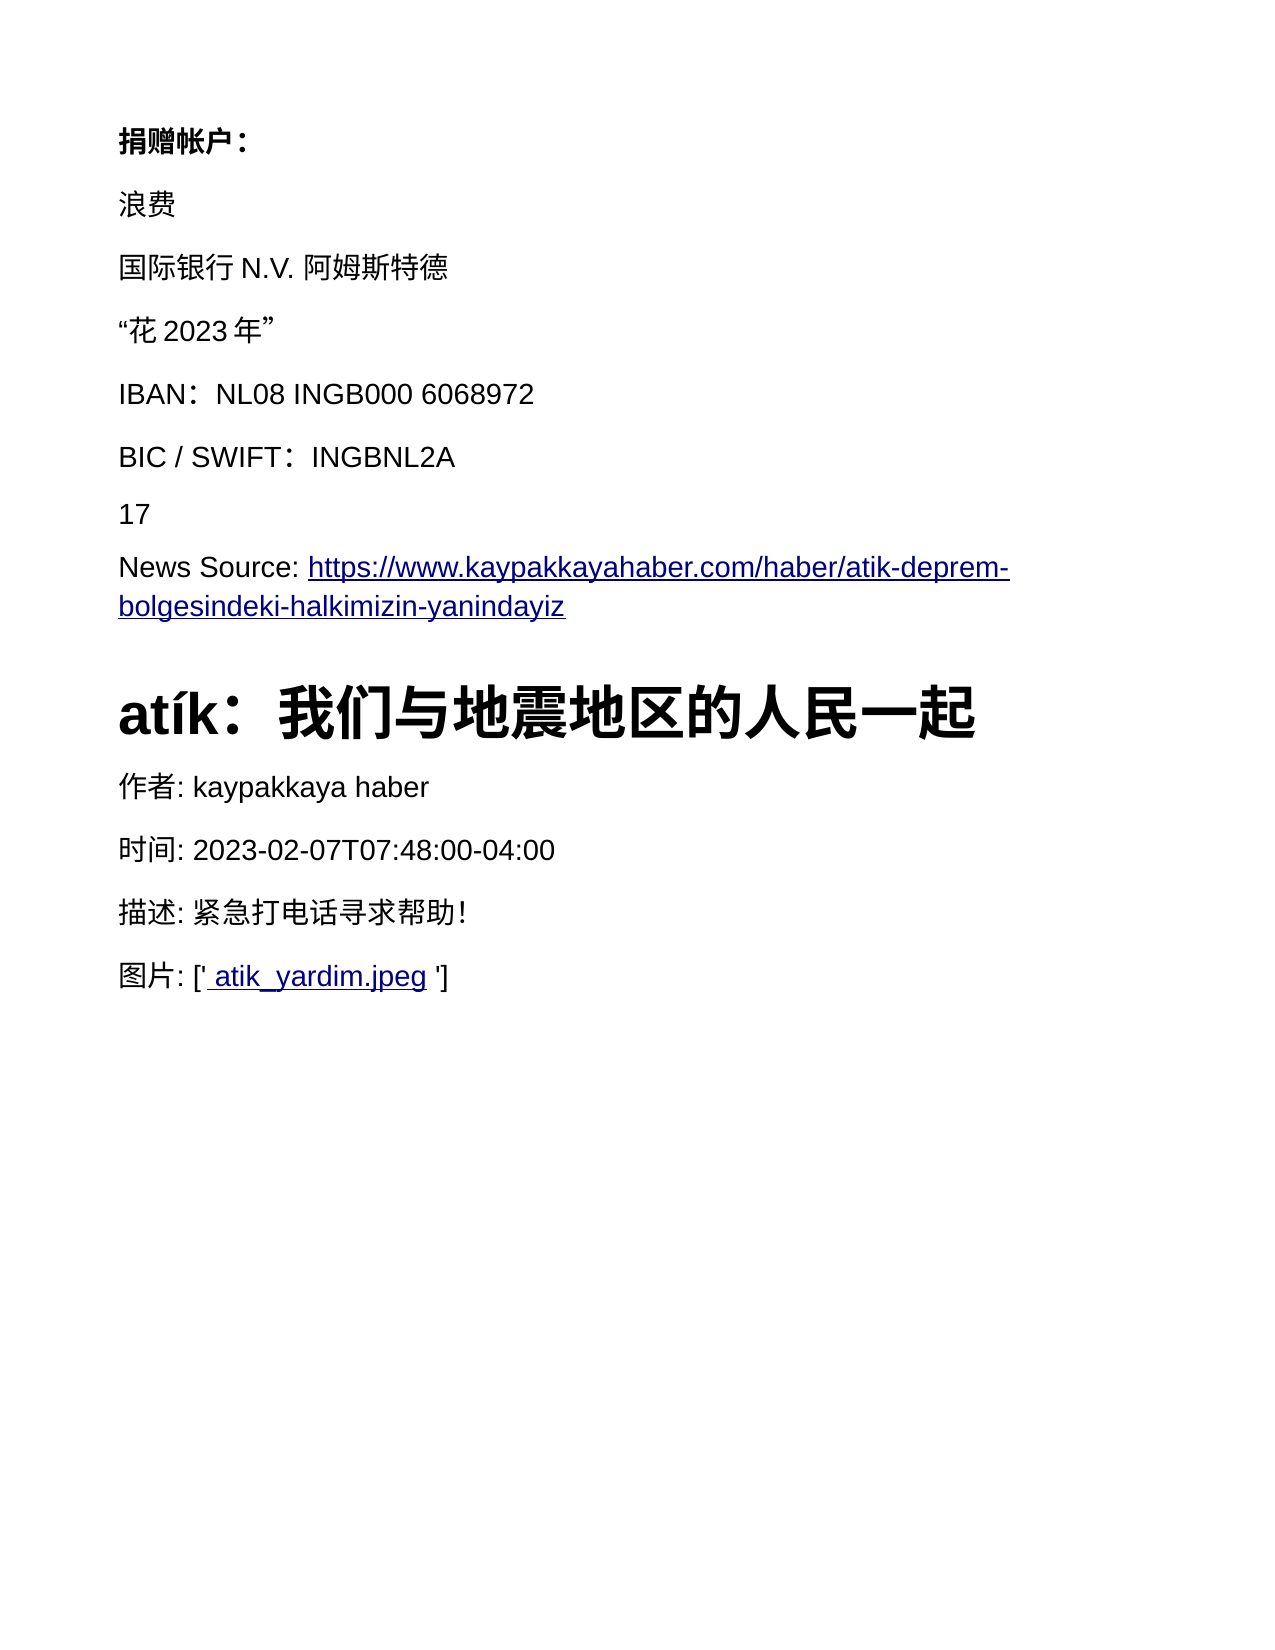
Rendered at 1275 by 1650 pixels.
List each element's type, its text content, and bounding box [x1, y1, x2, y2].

text 捐赠帐户： [118, 118, 1157, 160]
text IBAN：NL08 INGB000 6068972 [118, 371, 1157, 413]
text 描述: 紧急打电话寻求帮助！ [118, 890, 1157, 932]
subtitle atík：我们与地震地区的人民一起 [118, 667, 1157, 751]
text BIC / SWIFT：INGBNL2A [118, 434, 1157, 476]
text “花2023年” [118, 307, 1157, 350]
text 国际银行N.V. 阿姆斯特德 [118, 244, 1157, 287]
text News Source: https://www.kaypakkayahaber.com/haber/atik-deprem-bolgesindeki-halkimizin-yanindayiz [118, 550, 1157, 622]
text 作者: kaypakkaya haber [118, 764, 1157, 806]
text 17 [118, 497, 1157, 530]
text 浪费 [118, 181, 1157, 223]
text 图片: [' atik_yardim.jpeg '] [118, 953, 1157, 995]
text 时间: 2023-02-07T07:48:00-04:00 [118, 827, 1157, 869]
